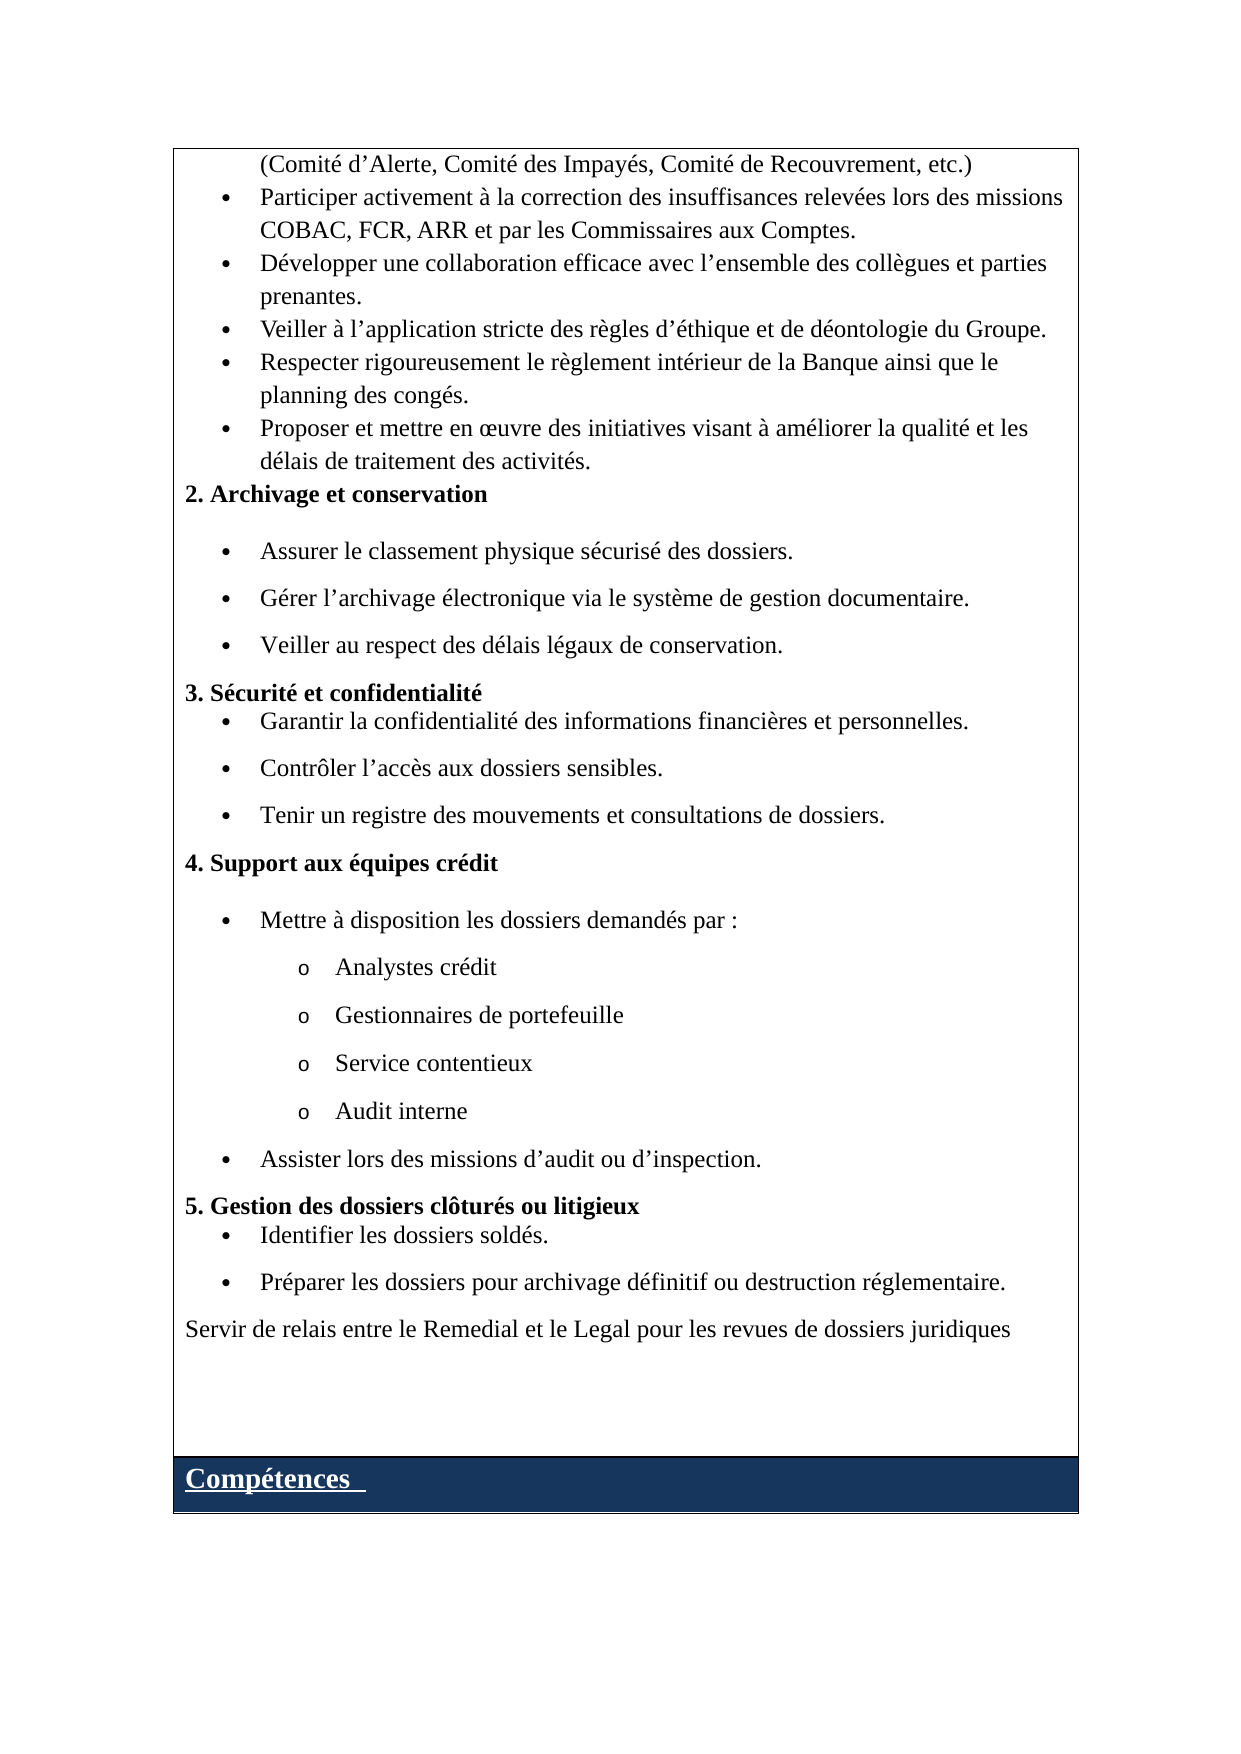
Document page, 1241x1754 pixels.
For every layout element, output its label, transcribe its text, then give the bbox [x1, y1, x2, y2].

table_cell Compétences [174, 1458, 1078, 1512]
table_cell (Comité d’Alerte, Comité des Impayés, Comité de Recouvrement, etc.) Participer activement à la correction des insuffisances relevées lors des missions COBAC, FCR, ARR et par les Commissaires aux Comptes. Développer une collaboration efficace avec l’ensemble des collègues et parties prenantes. Veiller à l’application stricte des règles d’éthique et de déontologie du Groupe. Respecter rigoureusement le règlement intérieur de la Banque ainsi que le planning des congés. Proposer et mettre en œuvre des initiatives visant à améliorer la qualité et les délais de traitement des activités. 2. Archivage et conservation Assurer le classement physique sécurisé des dossiers. Gérer l’archivage électronique via le système de gestion documentaire. Veiller au respect des délais légaux de conservation. 3. Sécurité et confidentialité Garantir la confidentialité des informations financières et personnelles. Contrôler l’accès aux dossiers sensibles. Tenir un registre des mouvements et consultations de dossiers. 4. Support aux équipes crédit Mettre à disposition les dossiers demandés par : Analystes crédit Gestionnaires de portefeuille Service contentieux Audit interne Assister lors des missions d’audit ou d’inspection. 5. Gestion des dossiers clôturés ou litigieux Identifier les dossiers soldés. Préparer les dossiers pour archivage définitif ou destruction réglementaire. Servir de relais entre le Remedial et le Legal pour les revues de dossiers juridiques [174, 149, 1078, 1456]
